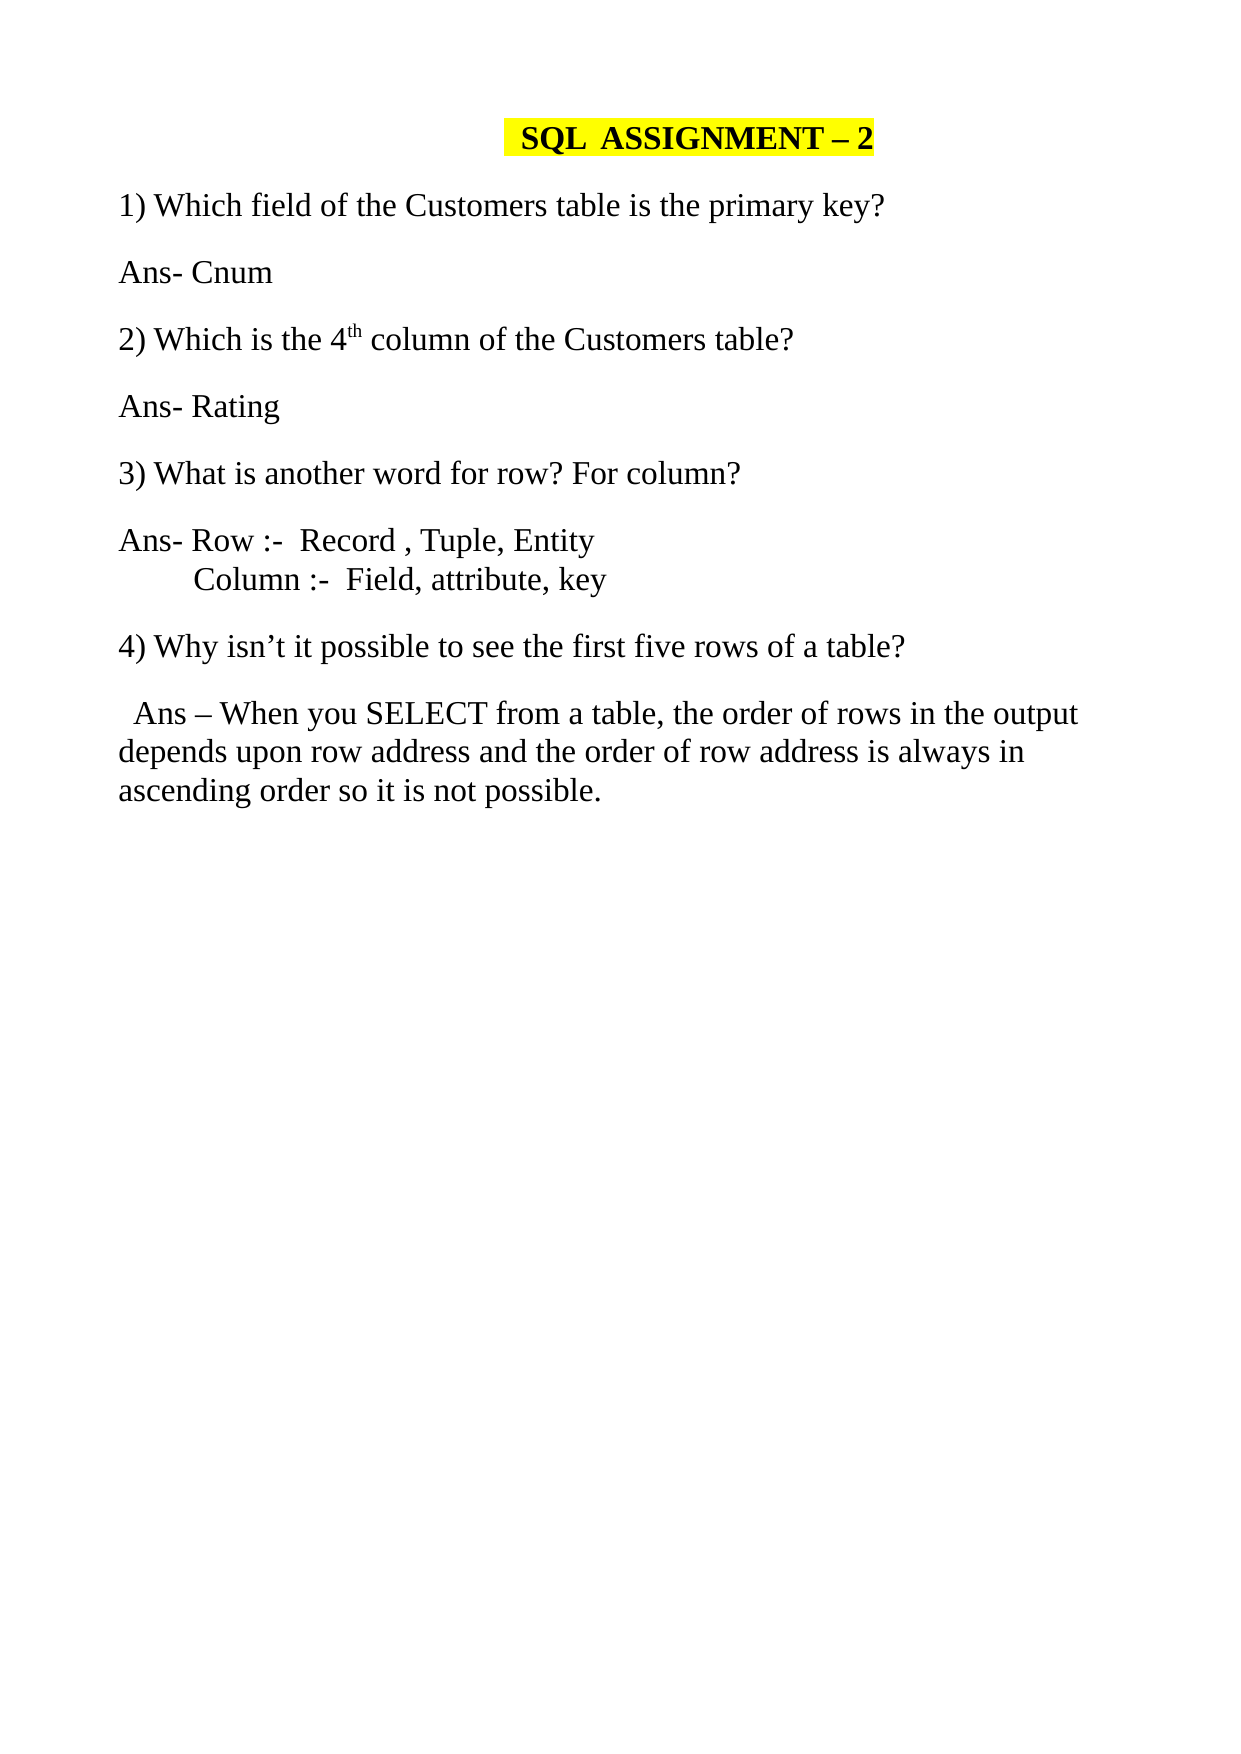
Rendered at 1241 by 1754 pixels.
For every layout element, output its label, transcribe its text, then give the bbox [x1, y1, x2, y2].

text 1) Which field of the Customers table is the primary key? [118, 185, 1122, 223]
text Ans- Row :- Record , Tuple, Entity [118, 521, 1122, 559]
text Ans- Cnum [118, 252, 1122, 291]
text SQL ASSIGNMENT – 2 [118, 118, 1122, 156]
text Ans- Rating [118, 386, 1122, 425]
text 2) Which is the 4th column of the Customers table? [118, 319, 1122, 358]
text Ans – When you SELECT from a table, the order of rows in the output depends upon row address and the order of row address is always in ascending order so it is not possible. [118, 693, 1122, 808]
text 3) What is another word for row? For column? [118, 453, 1122, 492]
text Column :- Field, attribute, key [118, 559, 1122, 597]
text 4) Why isn’t it possible to see the first five rows of a table? [118, 626, 1122, 664]
